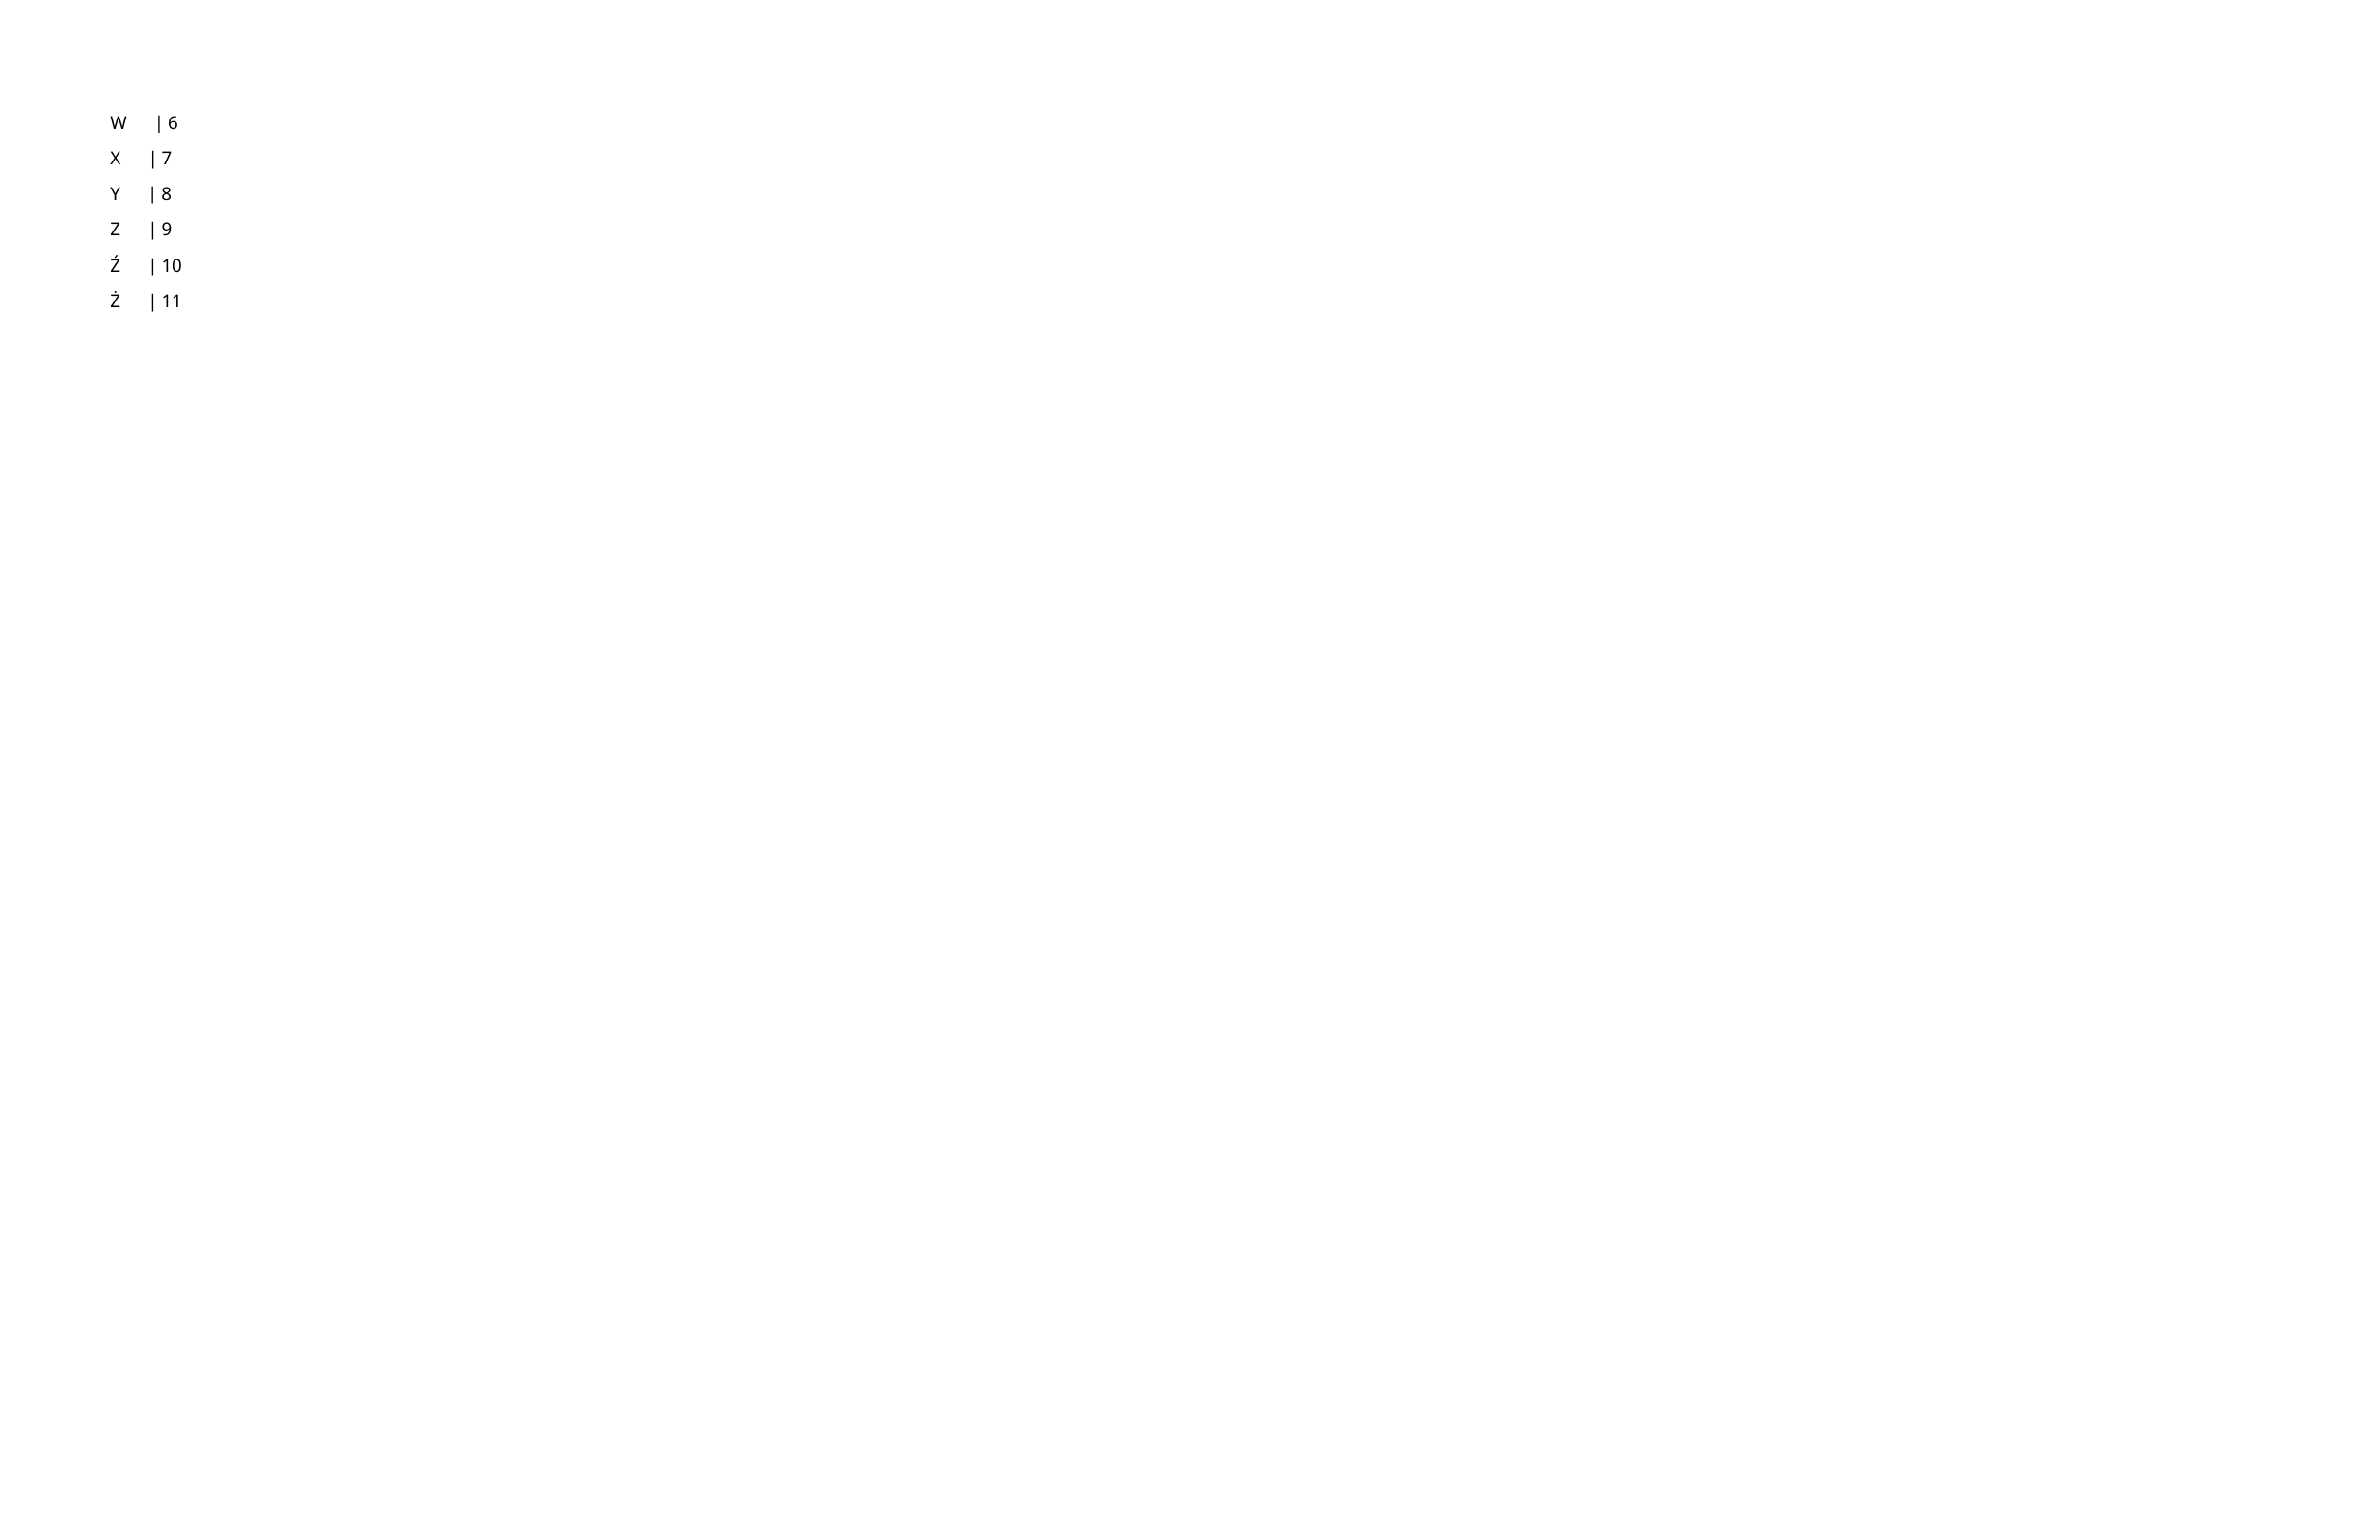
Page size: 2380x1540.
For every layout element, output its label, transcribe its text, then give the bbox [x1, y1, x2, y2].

text W | 6 X | 7 Y | 8 Z | 9 Ź | 10 Ż | 11 [110, 110, 1176, 313]
